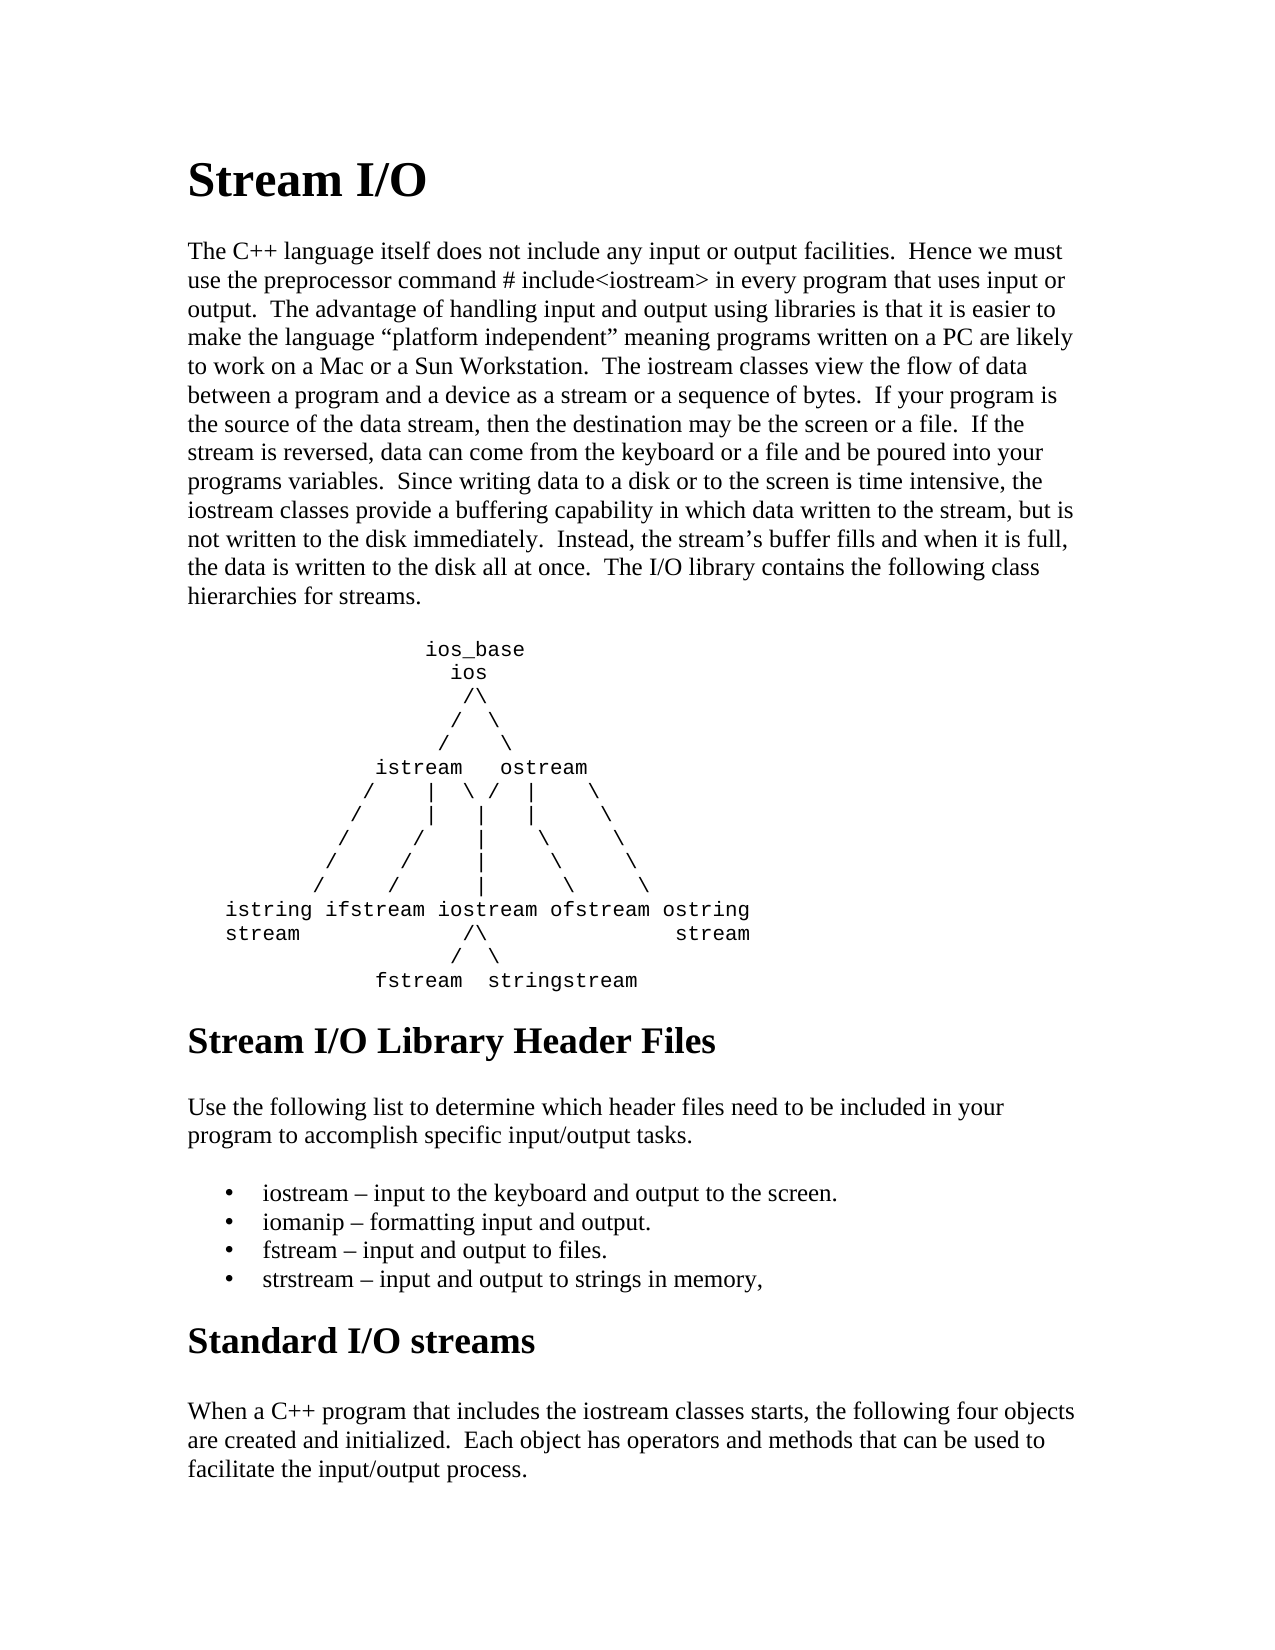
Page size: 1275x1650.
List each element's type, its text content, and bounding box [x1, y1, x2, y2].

text Stream I/O [187, 150, 1087, 207]
text / / | \ \ [187, 875, 1087, 899]
list iostream – input to the keyboard and output to the screen. [225, 1178, 1087, 1207]
list fstream – input and output to files. [225, 1236, 1087, 1264]
subtitle Stream I/O Library Header Files [187, 1018, 1087, 1062]
text ios_base [187, 639, 1087, 662]
text When a C++ program that includes the iostream classes starts, the following four objects are created and initialized. Each object has operators and methods that can be used to facilitate the input/output process. [187, 1396, 1087, 1482]
subtitle Standard I/O streams [187, 1318, 1087, 1361]
text / \ [187, 710, 1087, 733]
text The C++ language itself does not include any input or output facilities. Hence we must use the preprocessor command # include<iostream> in every program that uses input or output. The advantage of handling input and output using libraries is that it is easier to make the language “platform independent” meaning programs written on a PC are likely to work on a Mac or a Sun Workstation. The iostream classes view the flow of data between a program and a device as a stream or a sequence of bytes. If your program is the source of the data stream, then the destination may be the screen or a file. If the stream is reversed, data can come from the keyboard or a file and be poured into your programs variables. Since writing data to a disk or to the screen is time intensive, the iostream classes provide a buffering capability in which data written to the stream, but is not written to the disk immediately. Instead, the stream’s buffer fills and when it is full, the data is written to the disk all at once. The I/O library contains the following class hierarchies for streams. [187, 236, 1087, 610]
text / / | \ \ [187, 828, 1087, 852]
list iomanip – formatting input and output. [225, 1207, 1087, 1236]
text / / | \ \ [187, 852, 1087, 875]
list strstream – input and output to strings in memory, [225, 1264, 1087, 1293]
text / \ [187, 946, 1087, 970]
text istring ifstream iostream ofstream ostring [187, 899, 1087, 922]
text stream /\ stream [187, 922, 1087, 946]
text / | | | \ [187, 804, 1087, 828]
text /\ [187, 686, 1087, 710]
text / | \ / | \ [187, 781, 1087, 804]
text istream ostream [187, 757, 1087, 781]
text ios [187, 662, 1087, 686]
text Use the following list to determine which header files need to be included in your program to accomplish specific input/output tasks. [187, 1092, 1087, 1149]
text / \ [187, 733, 1087, 757]
text fstream stringstream [187, 970, 1087, 993]
